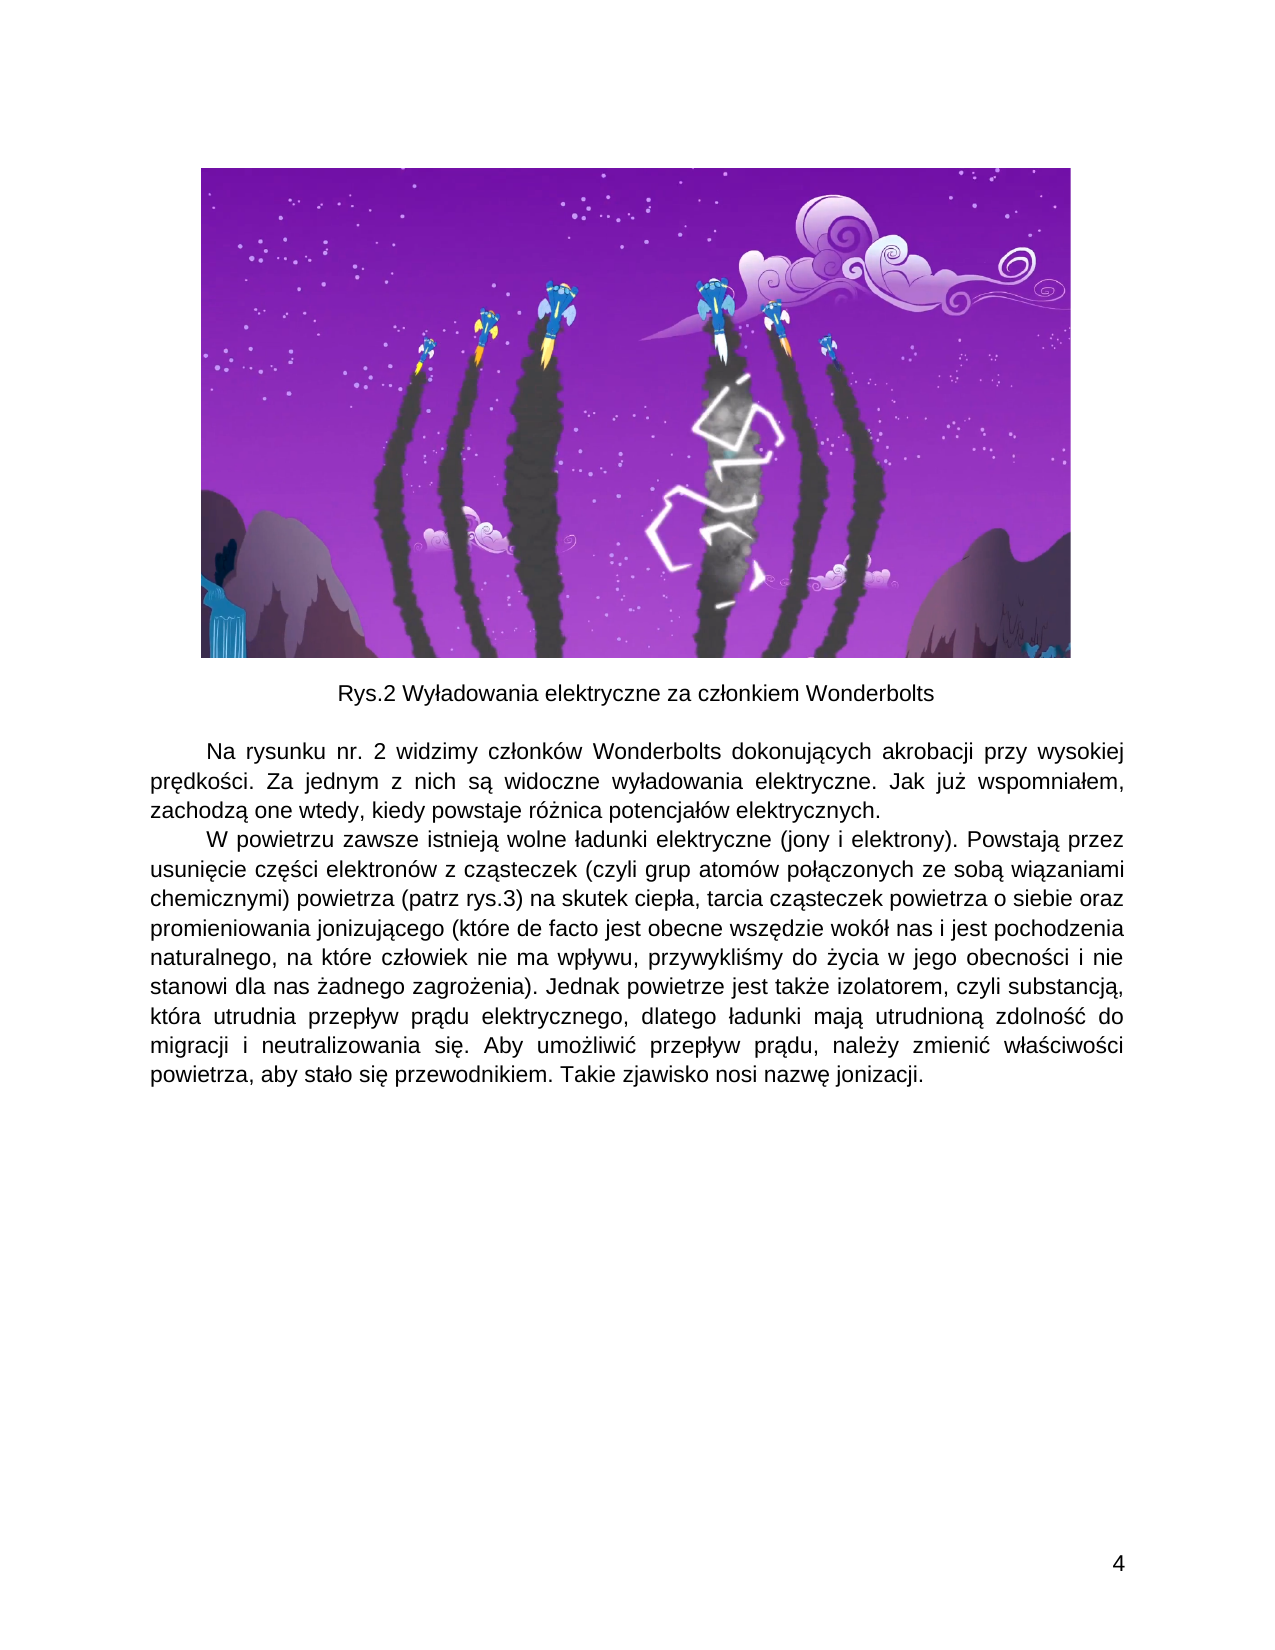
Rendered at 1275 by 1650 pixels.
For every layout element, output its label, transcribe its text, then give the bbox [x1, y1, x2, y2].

text Na rysunku nr. 2 widzimy członków Wonderbolts dokonujących akrobacji przy wysokiej prędkości. Za jednym z nich są widoczne wyładowania elektryczne. Jak już wspomniałem, zachodzą one wtedy, kiedy powstaje różnica potencjałów elektrycznych. [150, 739, 1125, 823]
text W powietrzu zawsze istnieją wolne ładunki elektryczne (jony i elektrony). Powstają przez usunięcie części elektronów z cząsteczek (czyli grup atomów połączonych ze sobą wiązaniami chemicznymi) powietrza (patrz rys.3) na skutek ciepła, tarcia cząsteczek powietrza o siebie oraz promieniowania jonizującego (które de facto jest obecne wszędzie wokół nas i jest pochodzenia naturalnego, na które człowiek nie ma wpływu, przywykliśmy do życia w jego obecności i nie stanowi dla nas żadnego zagrożenia). Jednak powietrze jest także izolatorem, czyli substancją, która utrudnia przepływ prądu elektrycznego, dlatego ładunki mają utrudnioną zdolność do migracji i neutralizowania się. Aby umożliwić przepływ prądu, należy zmienić właściwości powietrza, aby stało się przewodnikiem. Takie zjawisko nosi nazwę jonizacji. [150, 827, 1125, 1088]
picture [201, 168, 1071, 658]
text Rys.2 Wyładowania elektryczne za członkiem Wonderbolts [147, 680, 1125, 706]
